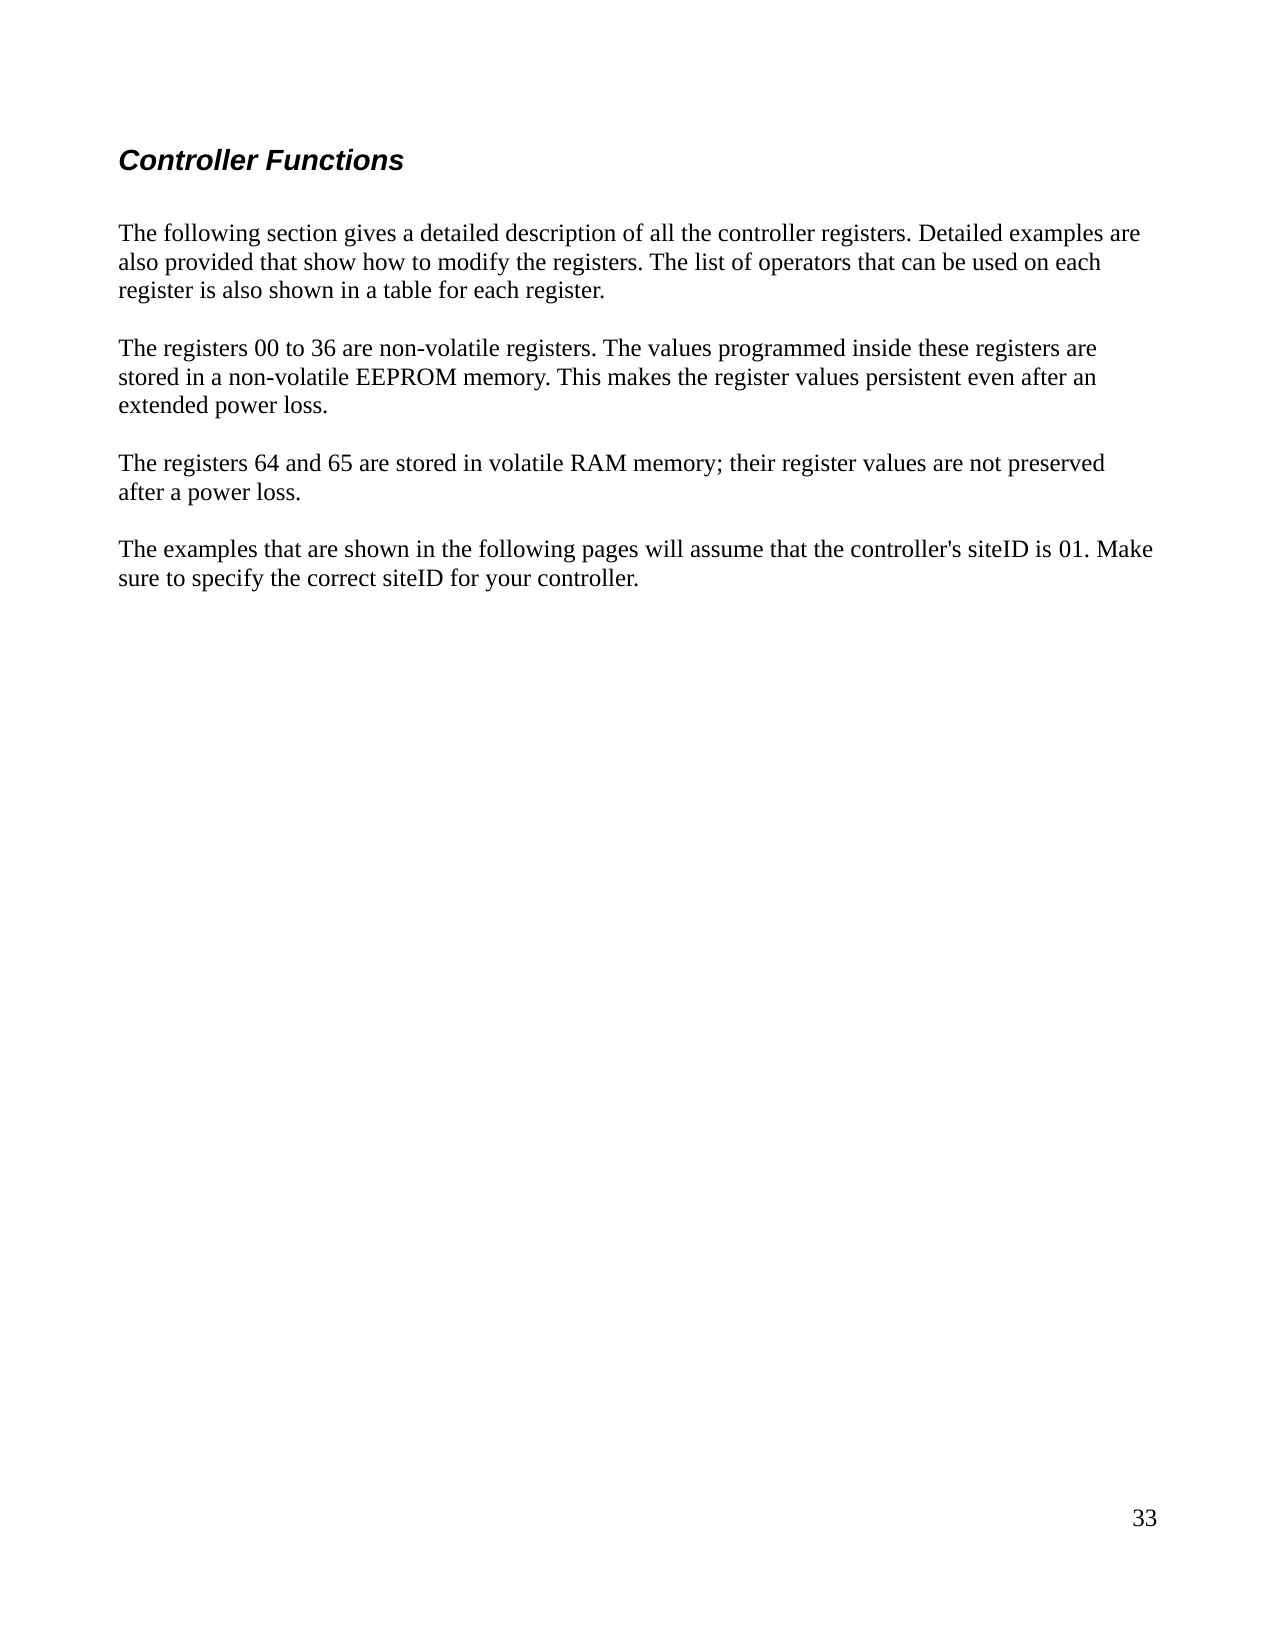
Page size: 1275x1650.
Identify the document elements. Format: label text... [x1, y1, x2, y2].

text The examples that are shown in the following pages will assume that the controller's siteID is 01. Make sure to specify the correct siteID for your controller. [118, 534, 1157, 592]
text The registers 64 and 65 are stored in volatile RAM memory; their register values are not preserved after a power loss. [118, 448, 1157, 505]
text The following section gives a detailed description of all the controller registers. Detailed examples are also provided that show how to modify the registers. The list of operators that can be used on each register is also shown in a table for each register. [118, 218, 1157, 304]
subtitle Controller Functions [118, 143, 1157, 177]
text The registers 00 to 36 are non-volatile registers. The values programmed inside these registers are stored in a non-volatile EEPROM memory. This makes the register values persistent even after an extended power loss. [118, 333, 1157, 419]
